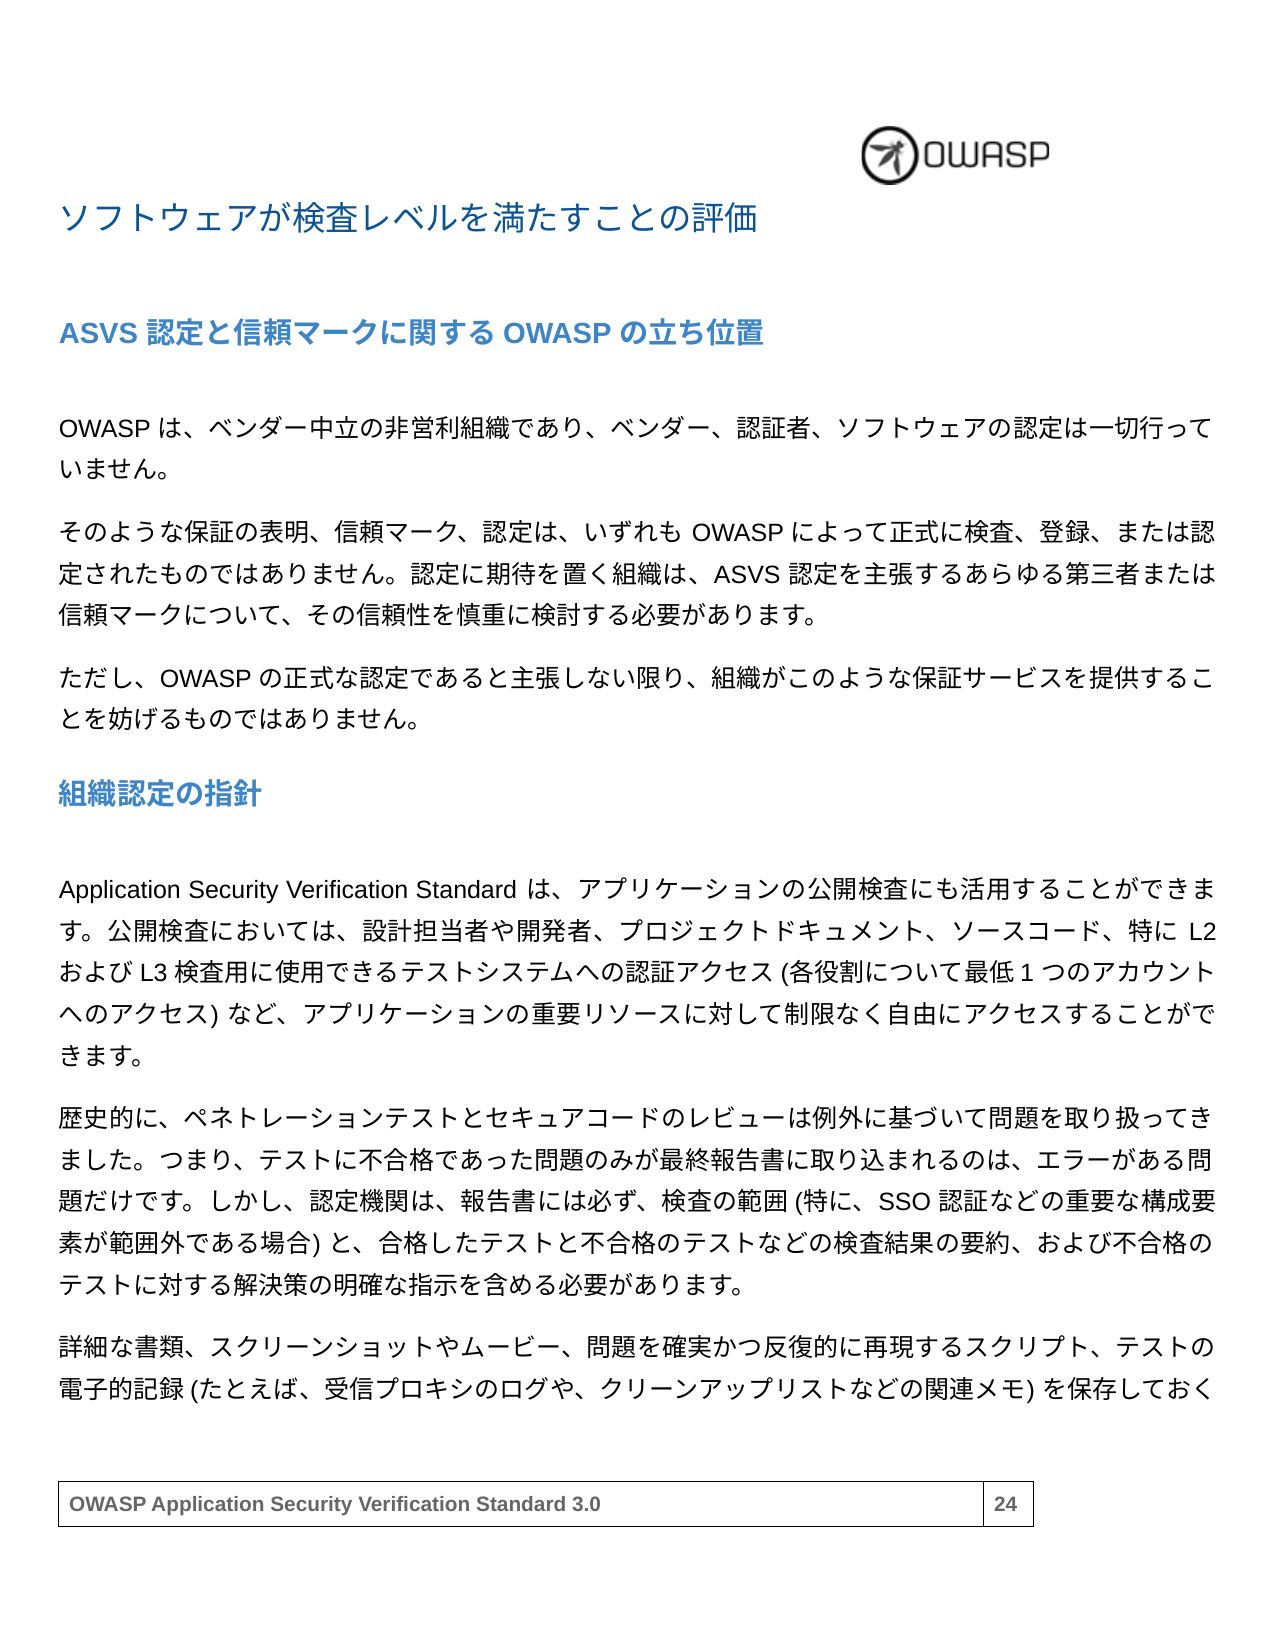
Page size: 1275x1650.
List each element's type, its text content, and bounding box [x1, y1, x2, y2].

subtitle ソフトウェアが検査レベルを満たすことの評価 [58, 183, 1216, 240]
subtitle ASVS 認定と信頼マークに関する OWASP の立ち位置 [58, 310, 1216, 352]
text OWASP は、ベンダー中立の非営利組織であり、ベンダー、認証者、ソフトウェアの認定は一切行っていません。 [58, 408, 1216, 486]
picture [861, 126, 1050, 185]
text 歴史的に、ペネトレーションテストとセキュアコードのレビューは例外に基づいて問題を取り扱ってきました。つまり、テストに不合格であった問題のみが最終報告書に取り込まれるのは、エラーがある問題だけです。しかし、認定機関は、報告書には必ず、検査の範囲 (特に、SSO 認証などの重要な構成要素が範囲外である場合) と、合格したテストと不合格のテストなどの検査結果の要約、および不合格のテストに対する解決策の明確な指示を含める必要があります。 [58, 1098, 1216, 1301]
text そのような保証の表明、信頼マーク、認定は、いずれも OWASP によって正式に検査、登録、または認定されたものではありません。認定に期待を置く組織は、ASVS 認定を主張するあらゆる第三者または信頼マークについて、その信頼性を慎重に検討する必要があります。 [58, 512, 1216, 632]
subtitle 組織認定の指針 [58, 771, 1216, 813]
text ただし、OWASP の正式な認定であると主張しない限り、組織がこのような保証サービスを提供することを妨げるものではありません。 [58, 658, 1216, 736]
text 詳細な書類、スクリーンショットやムービー、問題を確実かつ反復的に再現するスクリプト、テストの電子的記録 (たとえば、受信プロキシのログや、クリーンアップリストなどの関連メモ) を保存しておく [58, 1328, 1216, 1406]
text Application Security Verification Standard は、アプリケーションの公開検査にも活用することができます。公開検査においては、設計担当者や開発者、プロジェクトドキュメント、ソースコード、特に L2 および L3 検査用に使用できるテストシステムへの認証アクセス (各役割について最低 1 つのアカウントへのアクセス) など、アプリケーションの重要リソースに対して制限なく自由にアクセスすることができます。 [58, 869, 1216, 1072]
